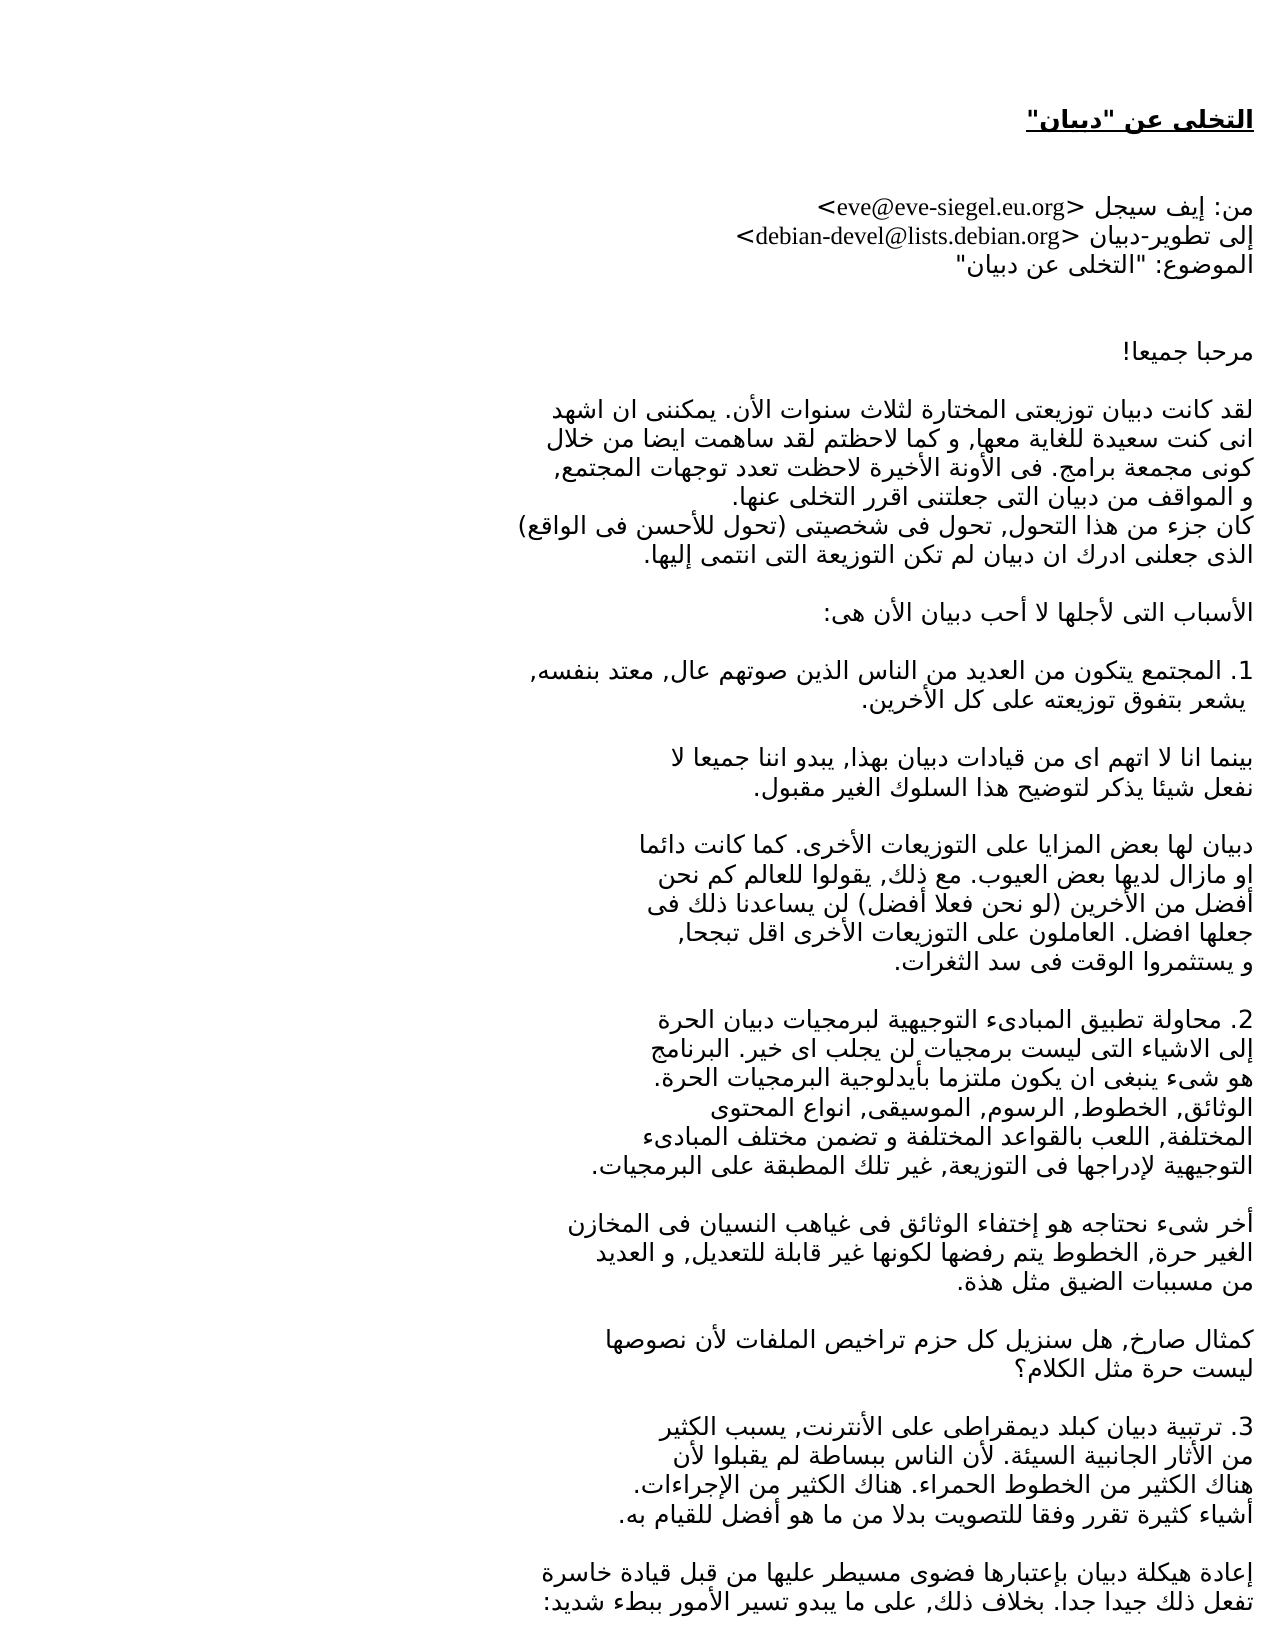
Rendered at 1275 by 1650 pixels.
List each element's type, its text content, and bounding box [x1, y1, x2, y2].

text أخر شىء نحتاجه هو إختفاء الوثائق فى غياهب النسيان فى المخازن [25, 1209, 1254, 1238]
text مرحبا جميعا! [25, 337, 1254, 366]
text إلى الاشياء التى ليست برمجيات لن يجلب اى خير. البرنامج [25, 1034, 1254, 1063]
text الموضوع: "التخلى عن دبيان" [25, 250, 1254, 279]
text من الأثار الجانبية السيئة. لأن الناس ببساطة لم يقبلوا لأن [25, 1441, 1254, 1471]
text أشياء كثيرة تقرر وفقا للتصويت بدلا من ما هو أفضل للقيام به. [25, 1500, 1254, 1529]
text التوجيهية لإدراجها فى التوزيعة, غير تلك المطبقة على البرمجيات. [25, 1151, 1254, 1180]
text 1. المجتمع يتكون من العديد من الناس الذين صوتهم عال, معتد بنفسه, [25, 656, 1254, 686]
text هناك الكثير من الخطوط الحمراء. هناك الكثير من الإجراءات. [25, 1471, 1254, 1500]
text أفضل من الأخرين (لو نحن فعلا أفضل) لن يساعدنا ذلك فى [25, 889, 1254, 918]
text دبيان لها بعض المزايا على التوزيعات الأخرى. كما كانت دائما [25, 831, 1254, 860]
text او مازال لديها بعض العيوب. مع ذلك, يقولوا للعالم كم نحن [25, 860, 1254, 889]
text 3. ترتبية دبيان كبلد ديمقراطى على الأنترنت, يسبب الكثير [25, 1412, 1254, 1441]
text التخلى عن "دبيان" [25, 105, 1254, 134]
text الأسباب التى لأجلها لا أحب دبيان الأن هى: [25, 598, 1254, 628]
text الغير حرة, الخطوط يتم رفضها لكونها غير قابلة للتعديل, و العديد [25, 1238, 1254, 1267]
text بينما انا لا اتهم اى من قيادات دبيان بهذا, يبدو اننا جميعا لا [25, 743, 1254, 773]
text إعادة هيكلة دبيان بإعتبارها فضوى مسيطر عليها من قبل قيادة خاسرة [25, 1558, 1254, 1587]
text إلى تطوير-دبيان <debian-devel@lists.debian.org> [25, 221, 1254, 250]
text من: إيف سيجل <eve@eve-siegel.eu.org> [25, 192, 1254, 221]
text الذى جعلنى ادرك ان دبيان لم تكن التوزيعة التى انتمى إليها. [25, 541, 1254, 570]
text تفعل ذلك جيدا جدا. بخلاف ذلك, على ما يبدو تسير الأمور ببطء شديد: [25, 1587, 1254, 1616]
text يشعر بتفوق توزيعته على كل الأخرين. [25, 686, 1254, 715]
text كان جزء من هذا التحول, تحول فى شخصيتى (تحول للأحسن فى الواقع) [25, 511, 1254, 541]
text كونى مجمعة برامج. فى الأونة الأخيرة لاحظت تعدد توجهات المجتمع, [25, 453, 1254, 482]
text و يستثمروا الوقت فى سد الثغرات. [25, 947, 1254, 976]
text جعلها افضل. العاملون على التوزيعات الأخرى اقل تبجحا, [25, 918, 1254, 947]
text المختلفة, اللعب بالقواعد المختلفة و تضمن مختلف المبادىء [25, 1122, 1254, 1151]
text نفعل شيئا يذكر لتوضيح هذا السلوك الغير مقبول. [25, 773, 1254, 802]
text و المواقف من دبيان التى جعلتنى اقرر التخلى عنها. [25, 482, 1254, 511]
text ليست حرة مثل الكلام؟ [25, 1354, 1254, 1383]
text هو شىء ينبغى ان يكون ملتزما بأيدلوجية البرمجيات الحرة. [25, 1063, 1254, 1093]
text من مسببات الضيق مثل هذة. [25, 1267, 1254, 1296]
text الوثائق, الخطوط, الرسوم, الموسيقى, انواع المحتوى [25, 1093, 1254, 1122]
text كمثال صارخ, هل سنزيل كل حزم تراخيص الملفات لأن نصوصها [25, 1325, 1254, 1354]
text 2. محاولة تطبيق المبادىء التوجيهية لبرمجيات دبيان الحرة [25, 1005, 1254, 1034]
text انى كنت سعيدة للغاية معها, و كما لاحظتم لقد ساهمت ايضا من خلال [25, 424, 1254, 453]
text لقد كانت دبيان توزيعتى المختارة لثلاث سنوات الأن. يمكننى ان اشهد [25, 395, 1254, 424]
